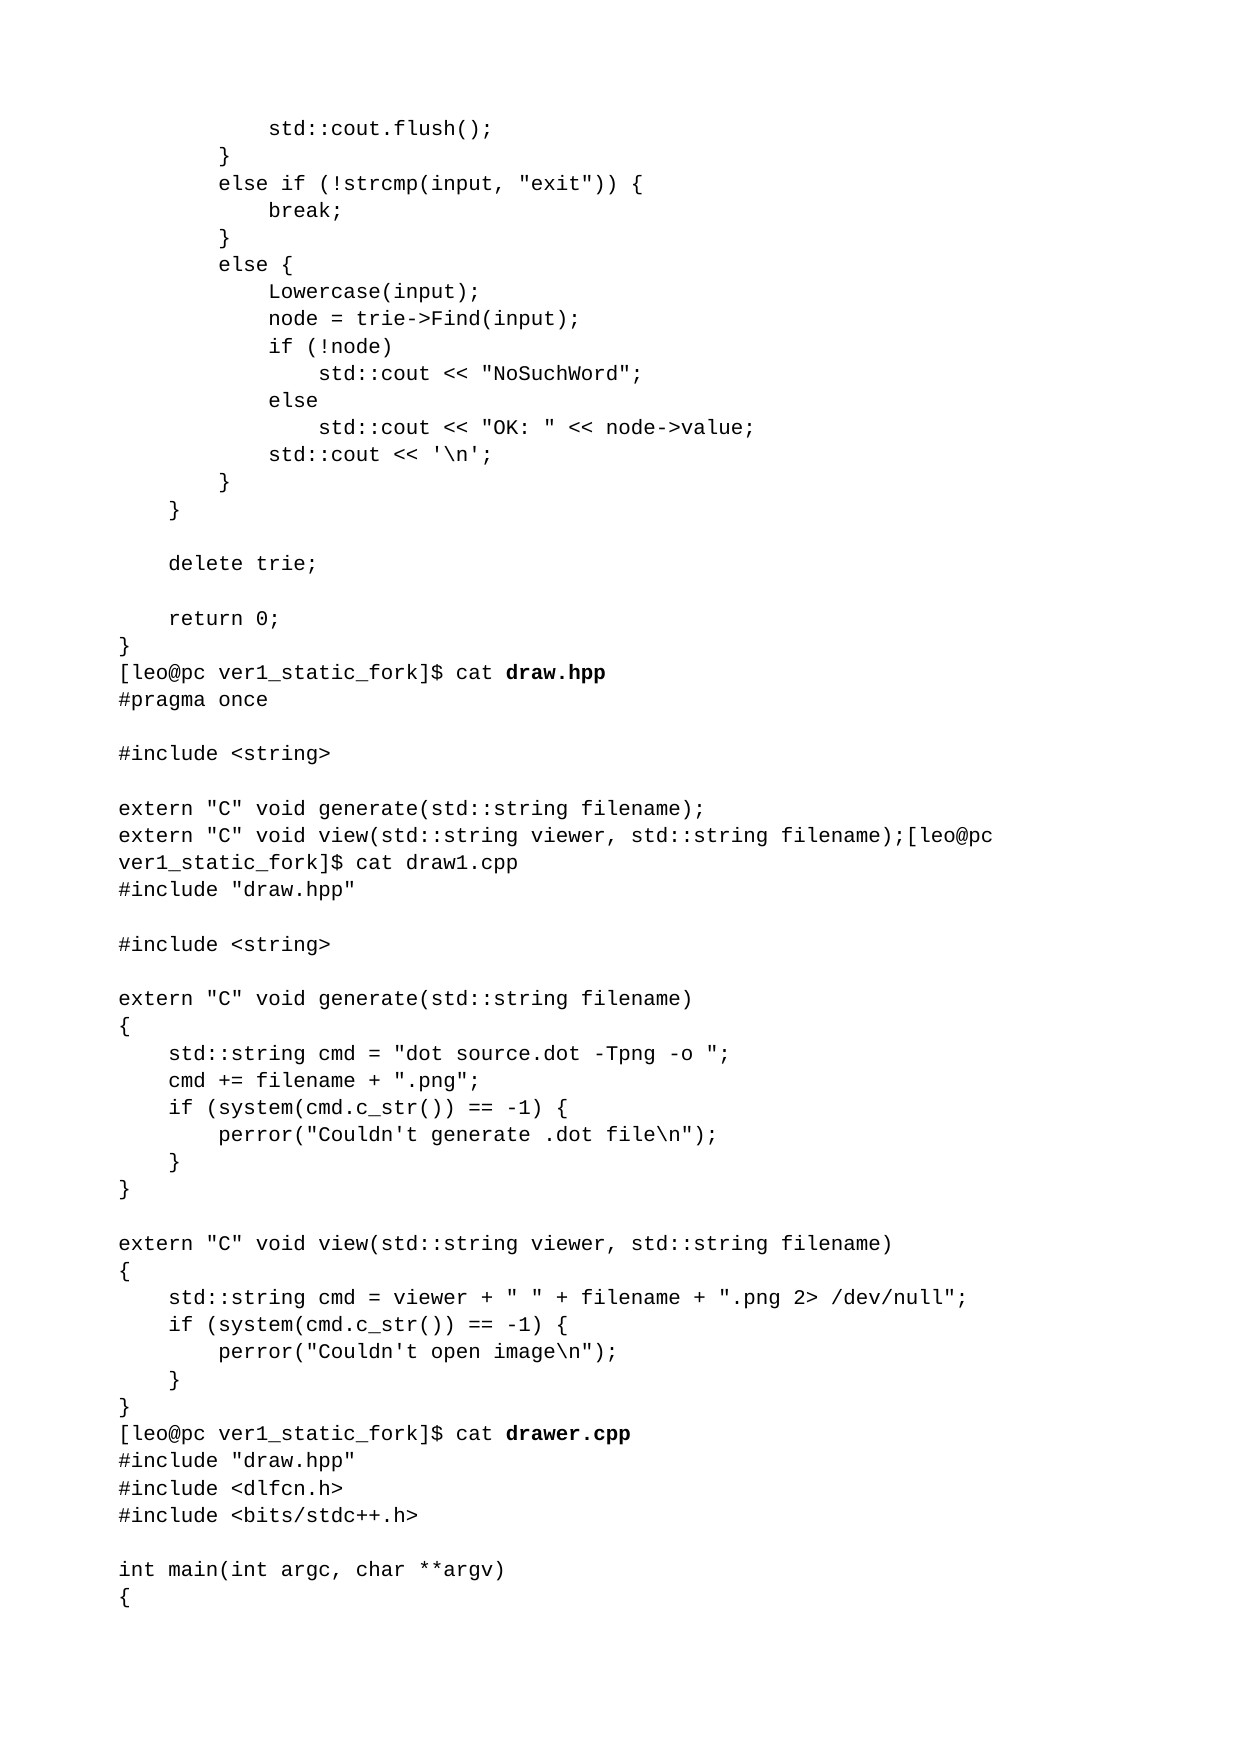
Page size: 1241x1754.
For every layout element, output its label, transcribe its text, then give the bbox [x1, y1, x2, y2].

text node = trie->Find(input); [118, 308, 1122, 332]
text #include <dlfcn.h> [118, 1477, 1122, 1501]
text #include <string> [118, 743, 1122, 767]
text delete trie; [118, 553, 1122, 577]
text std::cout.flush(); [118, 118, 1122, 142]
text return 0; [118, 607, 1122, 631]
text #pragma once [118, 689, 1122, 713]
text { [118, 1586, 1122, 1610]
text { [118, 1260, 1122, 1284]
text else if (!strcmp(input, "exit")) { [118, 172, 1122, 196]
text } [118, 1178, 1122, 1202]
text extern "C" void generate(std::string filename) [118, 988, 1122, 1012]
text } [118, 1369, 1122, 1392]
text } [118, 472, 1122, 495]
text extern "C" void generate(std::string filename); [118, 798, 1122, 821]
text break; [118, 200, 1122, 223]
text Lowercase(input); [118, 281, 1122, 305]
text } [118, 1151, 1122, 1175]
text int main(int argc, char **argv) [118, 1559, 1122, 1583]
text else { [118, 254, 1122, 278]
text std::string cmd = viewer + " " + filename + ".png 2> /dev/null"; [118, 1287, 1122, 1311]
text } [118, 227, 1122, 251]
text perror("Couldn't generate .dot file\n"); [118, 1124, 1122, 1148]
text #include "draw.hpp" [118, 879, 1122, 903]
text std::cout << "NoSuchWord"; [118, 363, 1122, 386]
text cmd += filename + ".png"; [118, 1070, 1122, 1093]
text } [118, 1396, 1122, 1419]
text } [118, 145, 1122, 169]
text if (!node) [118, 336, 1122, 359]
text perror("Couldn't open image\n"); [118, 1342, 1122, 1365]
text } [118, 499, 1122, 522]
text if (system(cmd.c_str()) == -1) { [118, 1314, 1122, 1338]
text { [118, 1015, 1122, 1039]
text extern "C" void view(std::string viewer, std::string filename);[leo@pc ver1_static_fork]$ cat draw1.cpp [118, 825, 1122, 876]
text [leo@pc ver1_static_fork]$ cat drawer.cpp [118, 1423, 1122, 1447]
text #include <string> [118, 934, 1122, 957]
text } [118, 635, 1122, 658]
text std::string cmd = "dot source.dot -Tpng -o "; [118, 1042, 1122, 1066]
text extern "C" void view(std::string viewer, std::string filename) [118, 1233, 1122, 1256]
text if (system(cmd.c_str()) == -1) { [118, 1097, 1122, 1121]
text #include <bits/stdc++.h> [118, 1505, 1122, 1528]
text #include "draw.hpp" [118, 1450, 1122, 1474]
text [leo@pc ver1_static_fork]$ cat draw.hpp [118, 662, 1122, 686]
text std::cout << '\n'; [118, 444, 1122, 468]
text else [118, 390, 1122, 414]
text std::cout << "OK: " << node->value; [118, 417, 1122, 441]
